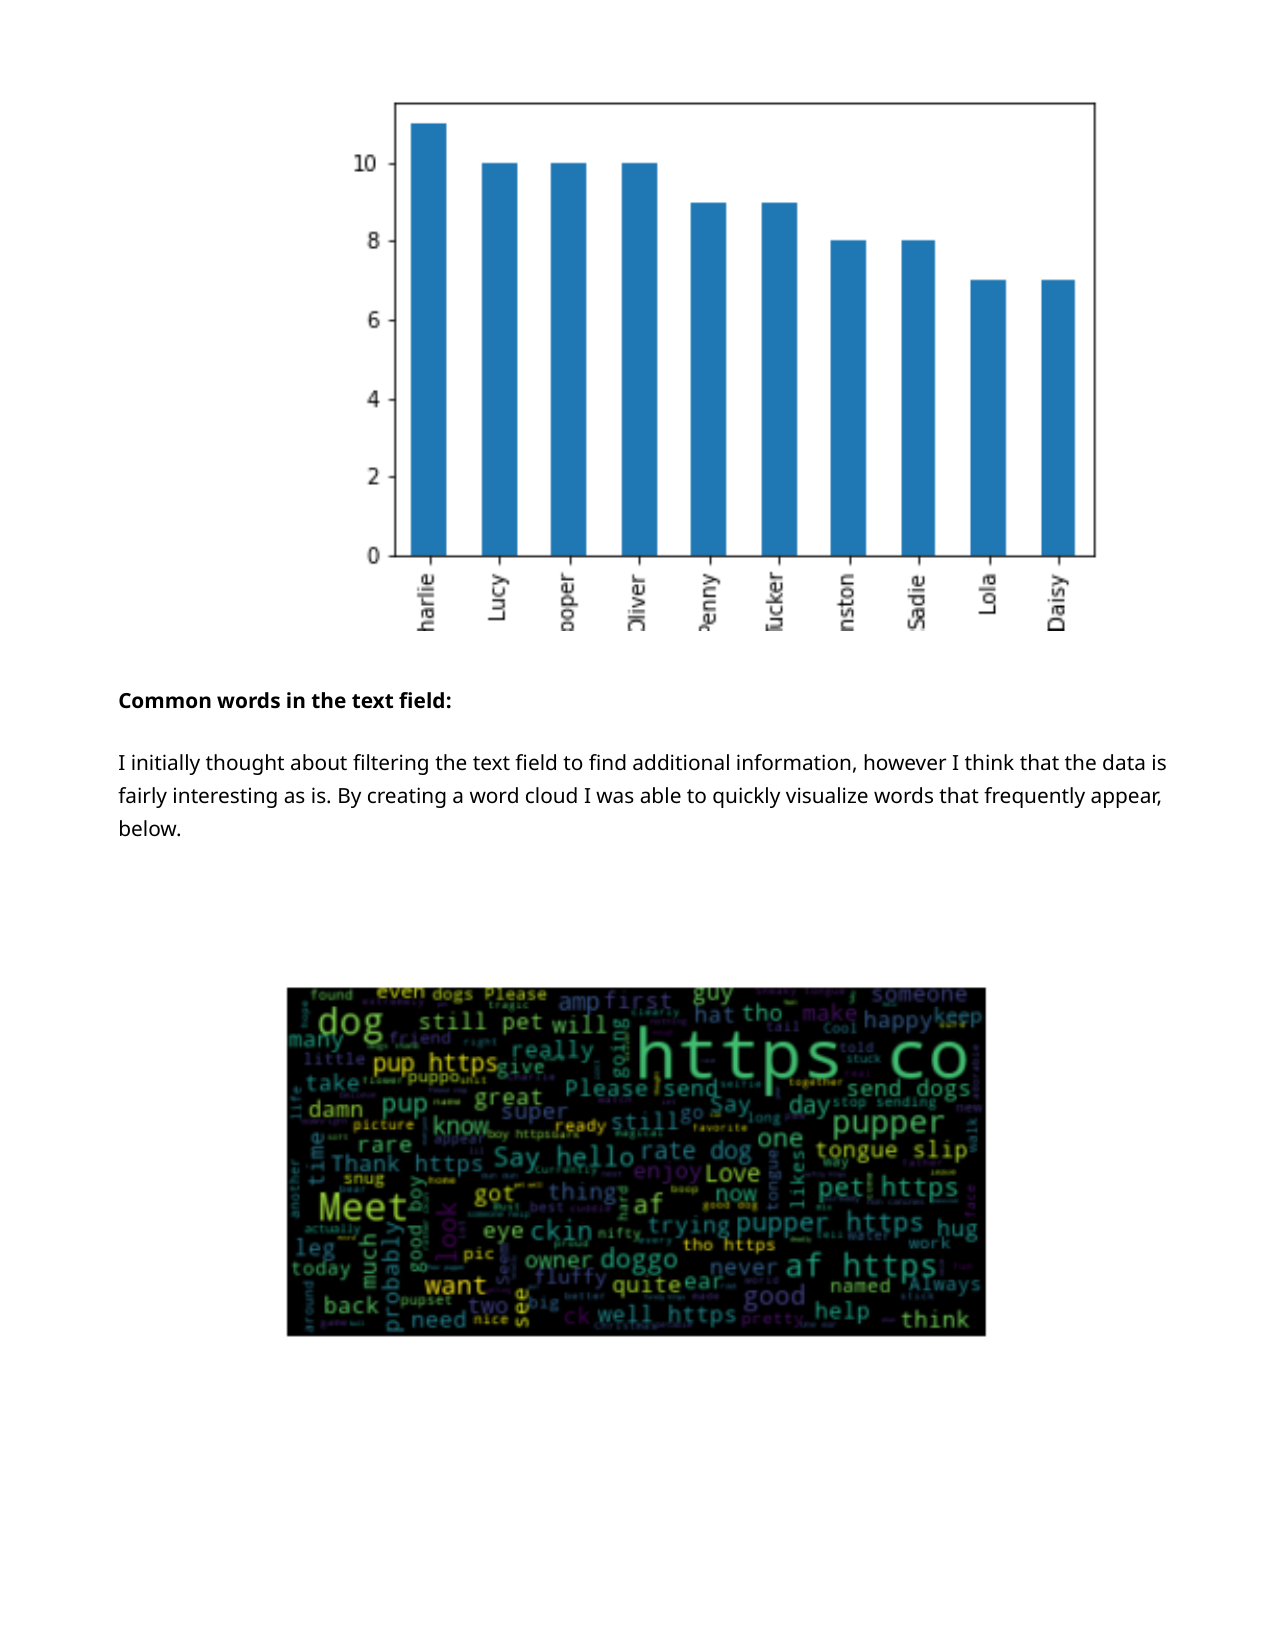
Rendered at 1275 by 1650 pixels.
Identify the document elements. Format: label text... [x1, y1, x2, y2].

picture [175, 863, 1076, 1464]
text I initially thought about filtering the text field to find additional information, however I think that the data is fairly interesting as is. By creating a word cloud I was able to quickly visualize words that frequently appear, below. [118, 748, 1216, 842]
picture [282, 31, 1183, 631]
text Common words in the text field: [118, 686, 1216, 714]
